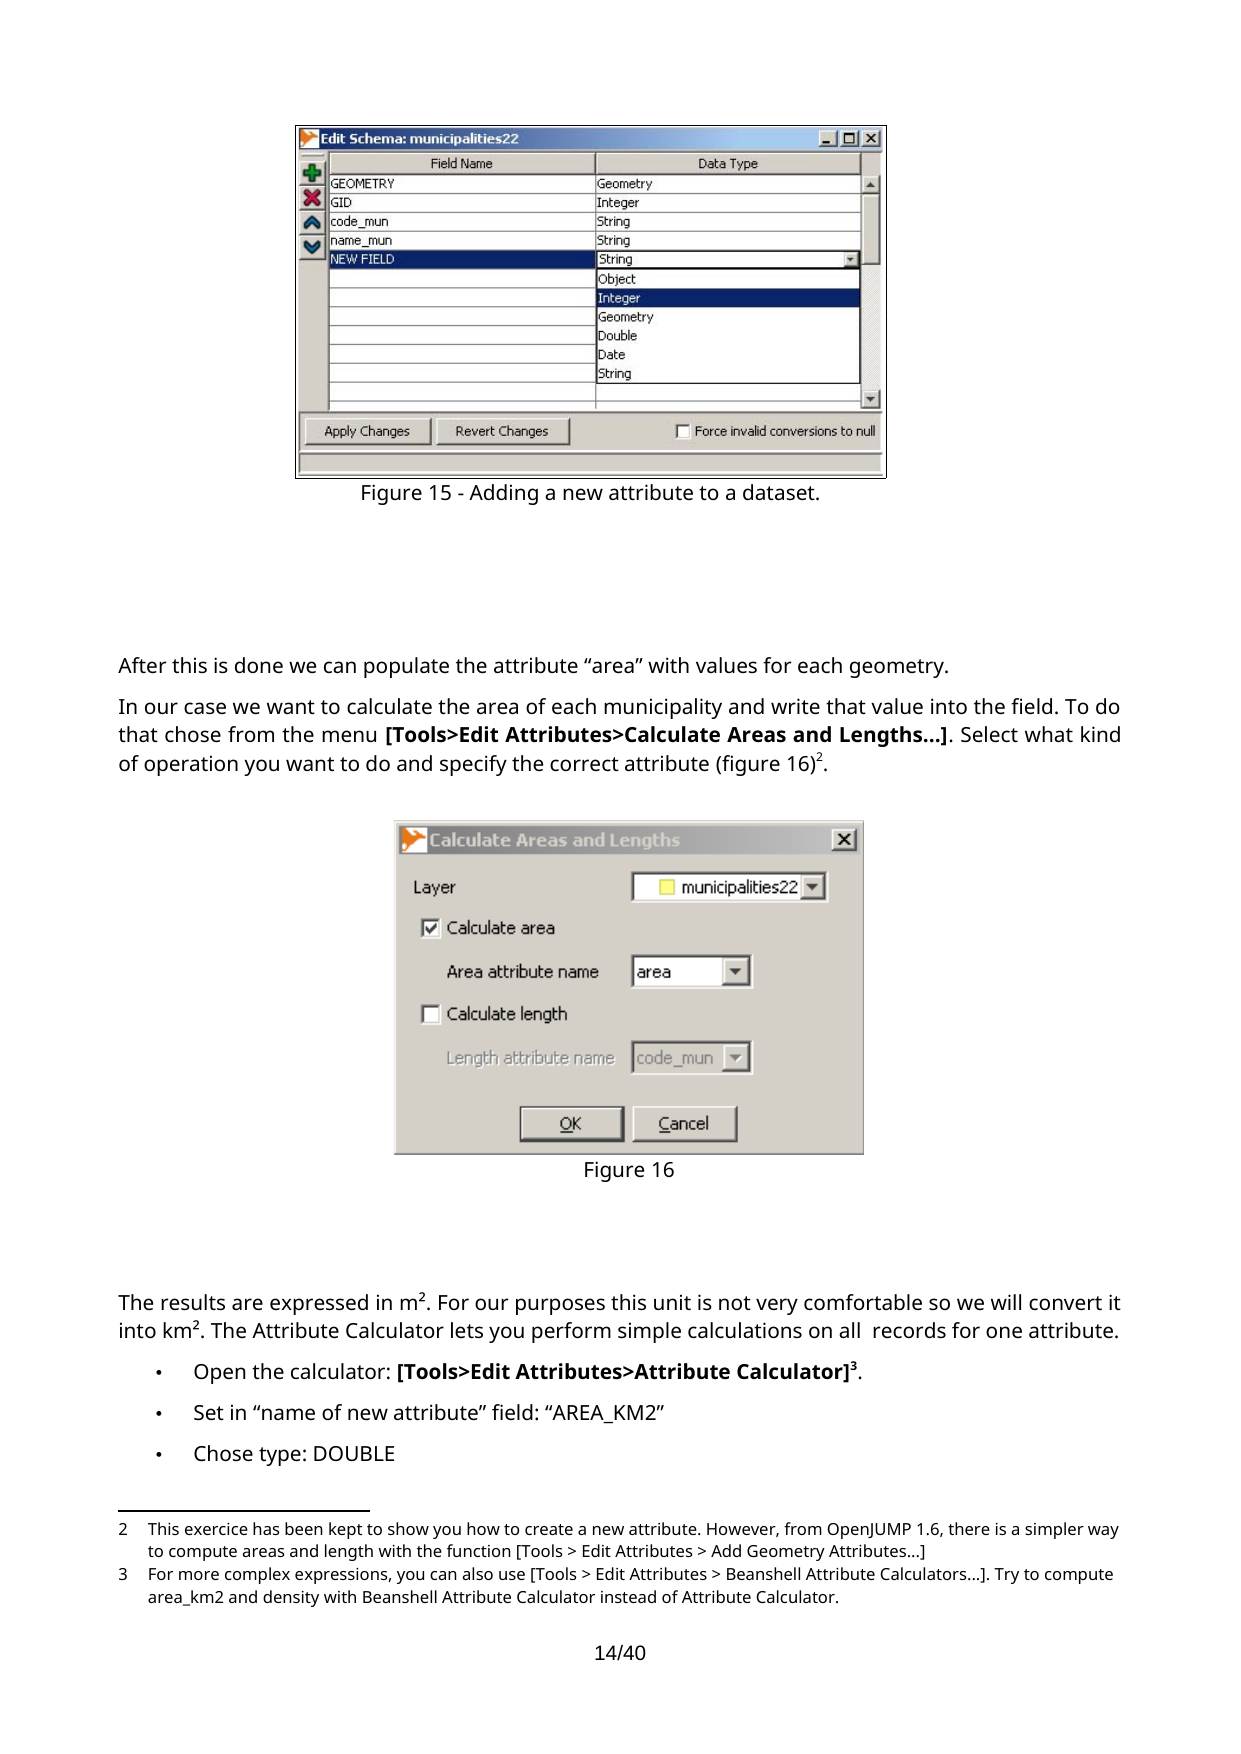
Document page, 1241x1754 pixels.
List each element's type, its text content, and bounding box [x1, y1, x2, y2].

text [296, 126, 886, 478]
text Figure [405, 1155, 853, 1183]
list For more complex expressions, you can also use [Tools > Edit Attributes > Beanshell Attribute Calculators...]. Try to compute area_km2 and density with Beanshell Attribute Calculator instead of Attribute Calculator. [118, 1563, 1122, 1608]
picture [393, 820, 864, 1155]
text Figure - Adding a new attribute to a dataset. [295, 479, 886, 507]
text In our case we want to calculate the area of each municipality and write that value into the field. To do that chose from the menu [Tools>Edit Attributes>Calculate Areas and Lengths...]. Select what kind of operation you want to do and specify the correct attribute (figure 16). [118, 692, 1122, 777]
list Open the calculator: [Tools>Edit Attributes>Attribute Calculator]. [156, 1357, 1122, 1385]
text The results are expressed in m². For our purposes this unit is not very comfortable so we will convert it into km². The Attribute Calculator lets you perform simple calculations on all records for one attribute. [118, 1288, 1122, 1344]
text After this is done we can populate the attribute “area” with values for each geometry. [118, 651, 1122, 679]
list Chose type: DOUBLE [156, 1439, 1122, 1467]
text This exercice has been kept to show you how to create a new attribute. However, from OpenJUMP 1.6, there is a simpler way to compute areas and length with the function [Tools > Edit Attributes > Add Geometry Attributes...] [118, 1517, 1122, 1563]
list Set in “name of new attribute” field: “AREA_KM2” [156, 1398, 1122, 1426]
picture [298, 127, 883, 476]
